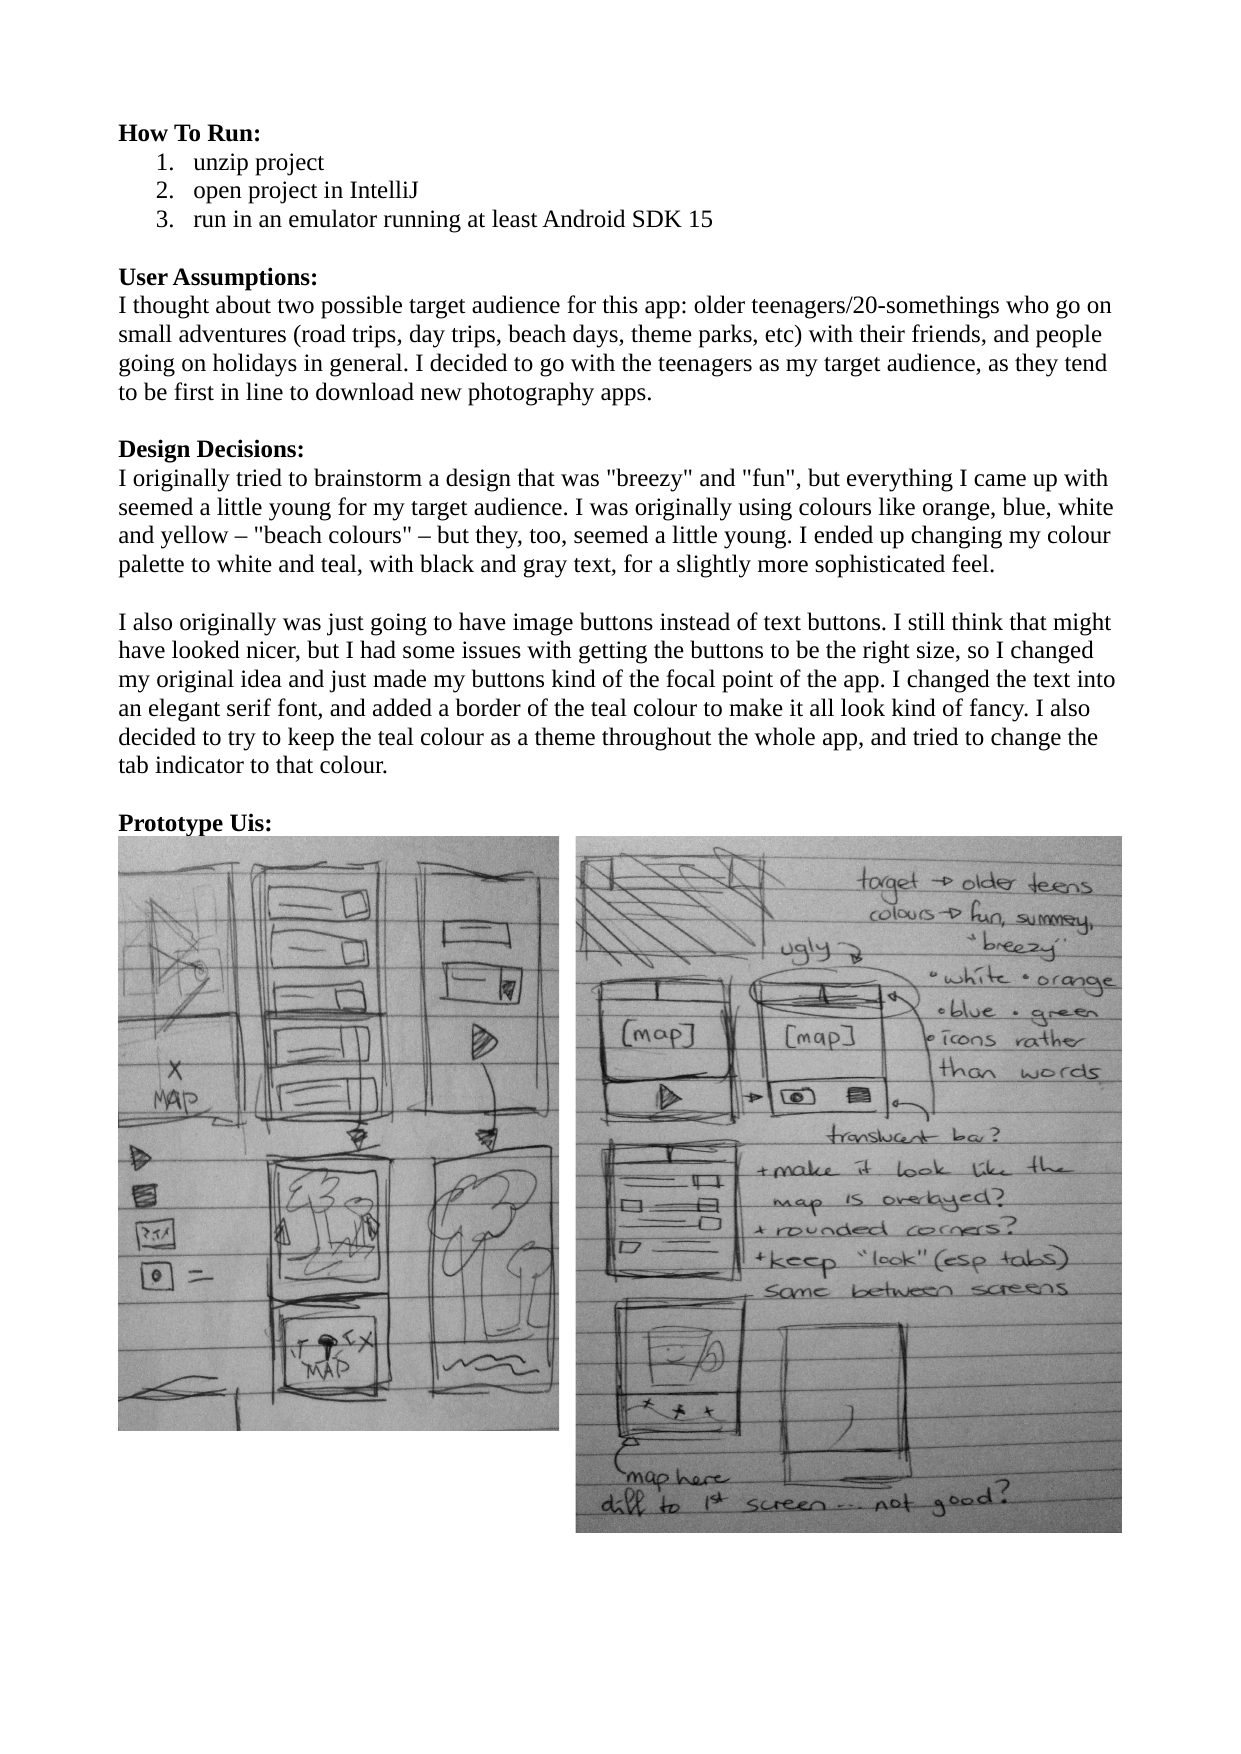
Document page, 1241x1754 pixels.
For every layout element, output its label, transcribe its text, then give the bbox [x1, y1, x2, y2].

text Design Decisions: [118, 434, 1122, 463]
list open project in IntelliJ [156, 176, 1122, 204]
text Prototype Uis: [118, 808, 1122, 837]
list unzip project [156, 147, 1122, 176]
text I thought about two possible target audience for this app: older teenagers/20-somethings who go on small adventures (road trips, day trips, beach days, theme parks, etc) with their friends, and people going on holidays in general. I decided to go with the teenagers as my target audience, as they tend to be first in line to download new photography apps. [118, 291, 1122, 406]
text How To Run: [118, 118, 1122, 147]
picture [118, 836, 560, 1431]
list run in an emulator running at least Android SDK 15 [156, 204, 1122, 233]
text I also originally was just going to have image buttons instead of text buttons. I still think that might have looked nicer, but I had some issues with getting the buttons to be the right size, so I changed my original idea and just made my buttons kind of the focal point of the app. I changed the text into an elegant serif font, and added a border of the teal colour to make it all look kind of fancy. I also decided to try to keep the teal colour as a theme throughout the whole app, and tried to change the tab indicator to that colour. [118, 607, 1122, 779]
picture [575, 836, 1122, 1533]
text User Assumptions: [118, 262, 1122, 291]
text I originally tried to brainstorm a design that was "breezy" and "fun", but everything I came up with seemed a little young for my target audience. I was originally using colours like orange, blue, white and yellow – "beach colours" – but they, too, seemed a little young. I ended up changing my colour palette to white and teal, with black and gray text, for a slightly more sophisticated feel. [118, 463, 1122, 578]
